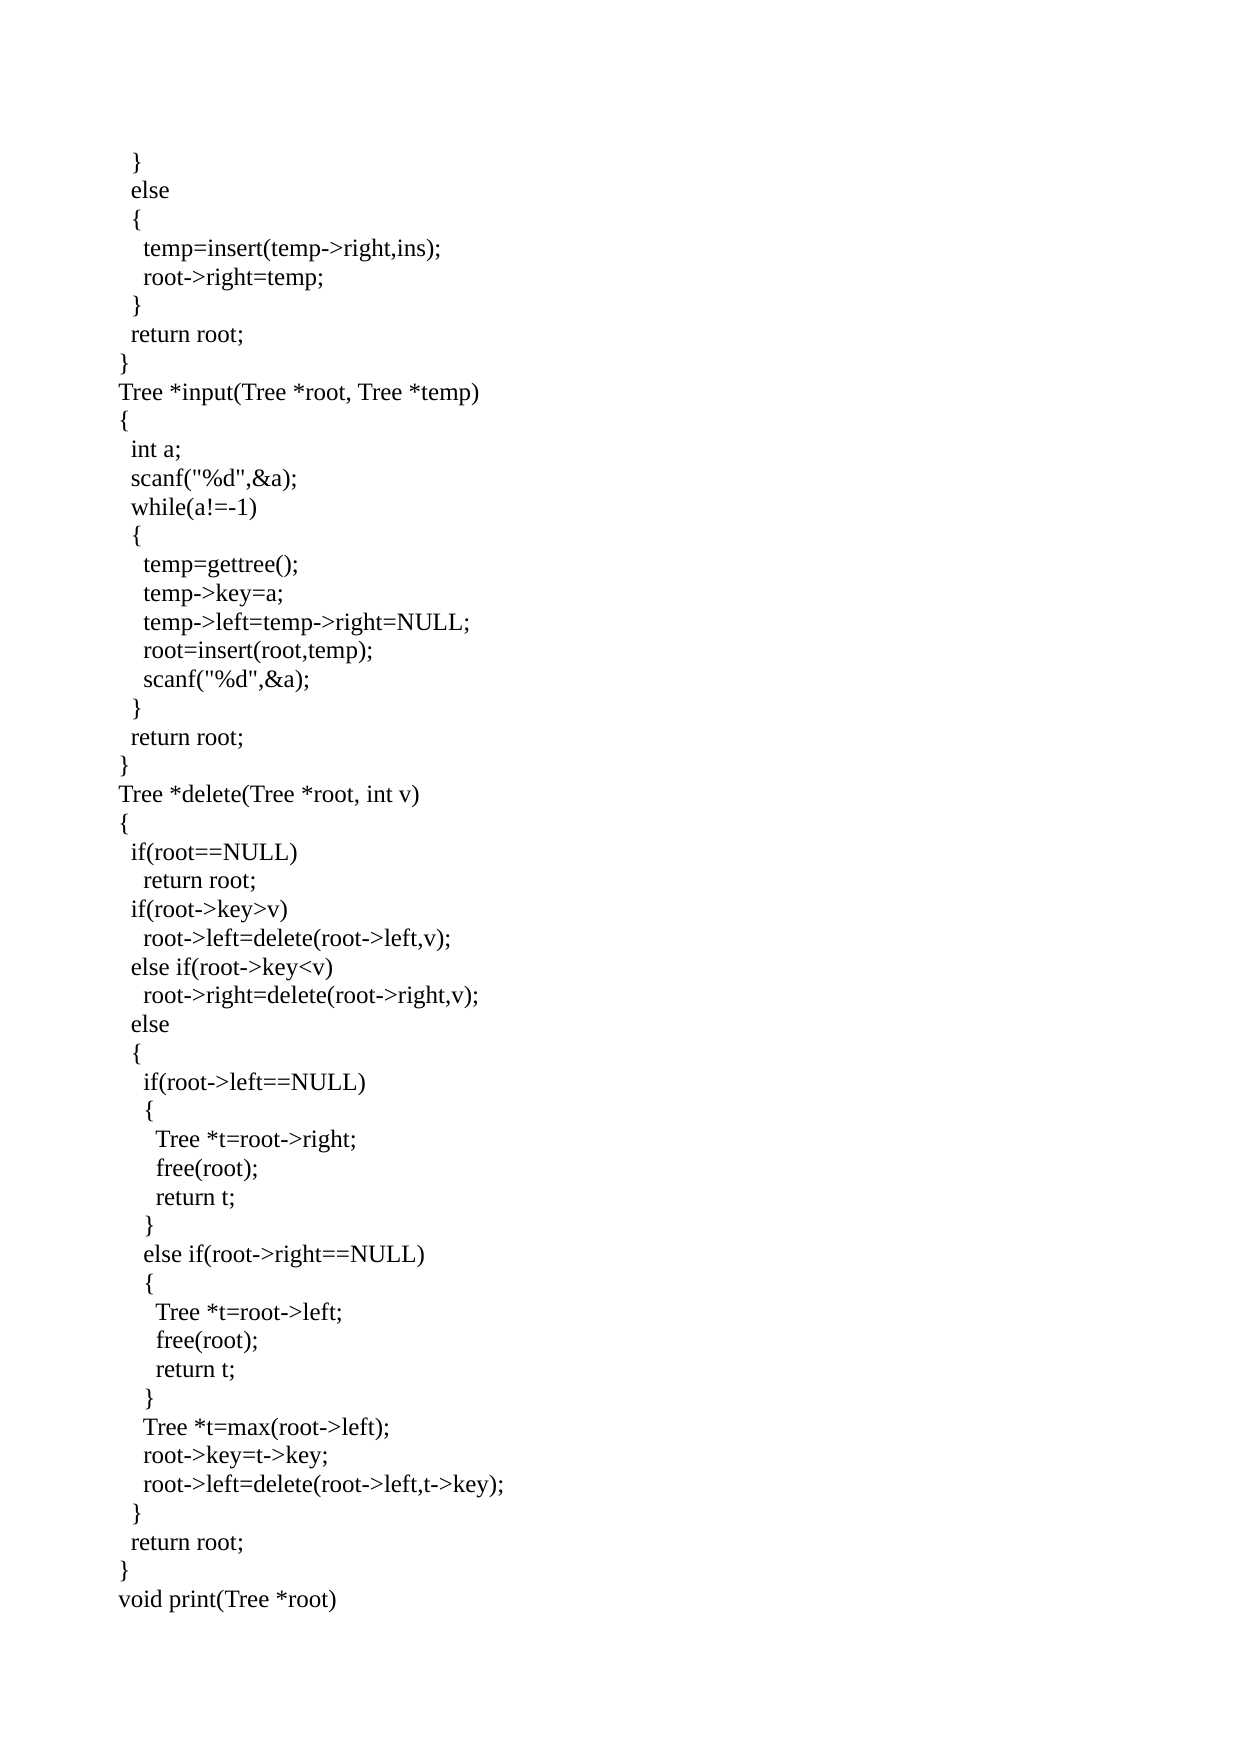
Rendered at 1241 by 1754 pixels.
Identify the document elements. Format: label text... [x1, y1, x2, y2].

text { [118, 1268, 1122, 1297]
text Tree *t=root->left; [118, 1297, 1122, 1326]
text free(root); [118, 1326, 1122, 1354]
text root->left=delete(root->left,v); [118, 923, 1122, 952]
text } [118, 1498, 1122, 1527]
text scanf("%d",&a); [118, 463, 1122, 492]
text root=insert(root,temp); [118, 636, 1122, 664]
text return t; [118, 1354, 1122, 1383]
text temp->key=a; [118, 578, 1122, 607]
text } [118, 291, 1122, 319]
text return root; [118, 866, 1122, 894]
text { [118, 1096, 1122, 1124]
text root->right=temp; [118, 262, 1122, 291]
text } [118, 147, 1122, 176]
text Tree *t=root->right; [118, 1124, 1122, 1153]
text while(a!=-1) [118, 492, 1122, 521]
text } [118, 751, 1122, 779]
text else [118, 1009, 1122, 1038]
text else if(root->key<v) [118, 952, 1122, 981]
text temp=gettree(); [118, 549, 1122, 578]
text if(root->left==NULL) [118, 1067, 1122, 1096]
text Tree *input(Tree *root, Tree *temp) [118, 377, 1122, 406]
text temp->left=temp->right=NULL; [118, 607, 1122, 636]
text } [118, 1383, 1122, 1412]
text temp=insert(temp->right,ins); [118, 233, 1122, 262]
text if(root==NULL) [118, 837, 1122, 866]
text return root; [118, 1527, 1122, 1556]
text } [118, 1556, 1122, 1584]
text return root; [118, 319, 1122, 348]
text if(root->key>v) [118, 894, 1122, 923]
text free(root); [118, 1153, 1122, 1182]
text root->key=t->key; [118, 1441, 1122, 1469]
text { [118, 808, 1122, 837]
text } [118, 348, 1122, 377]
text } [118, 1211, 1122, 1239]
text void print(Tree *root) [118, 1584, 1122, 1613]
text scanf("%d",&a); [118, 664, 1122, 693]
text root->left=delete(root->left,t->key); [118, 1469, 1122, 1498]
text { [118, 1038, 1122, 1067]
text int a; [118, 434, 1122, 463]
text root->right=delete(root->right,v); [118, 981, 1122, 1009]
text else [118, 176, 1122, 204]
text Tree *delete(Tree *root, int v) [118, 779, 1122, 808]
text } [118, 693, 1122, 722]
text return root; [118, 722, 1122, 751]
text { [118, 204, 1122, 233]
text Tree *t=max(root->left); [118, 1412, 1122, 1441]
text else if(root->right==NULL) [118, 1239, 1122, 1268]
text return t; [118, 1182, 1122, 1211]
text { [118, 406, 1122, 434]
text { [118, 521, 1122, 549]
